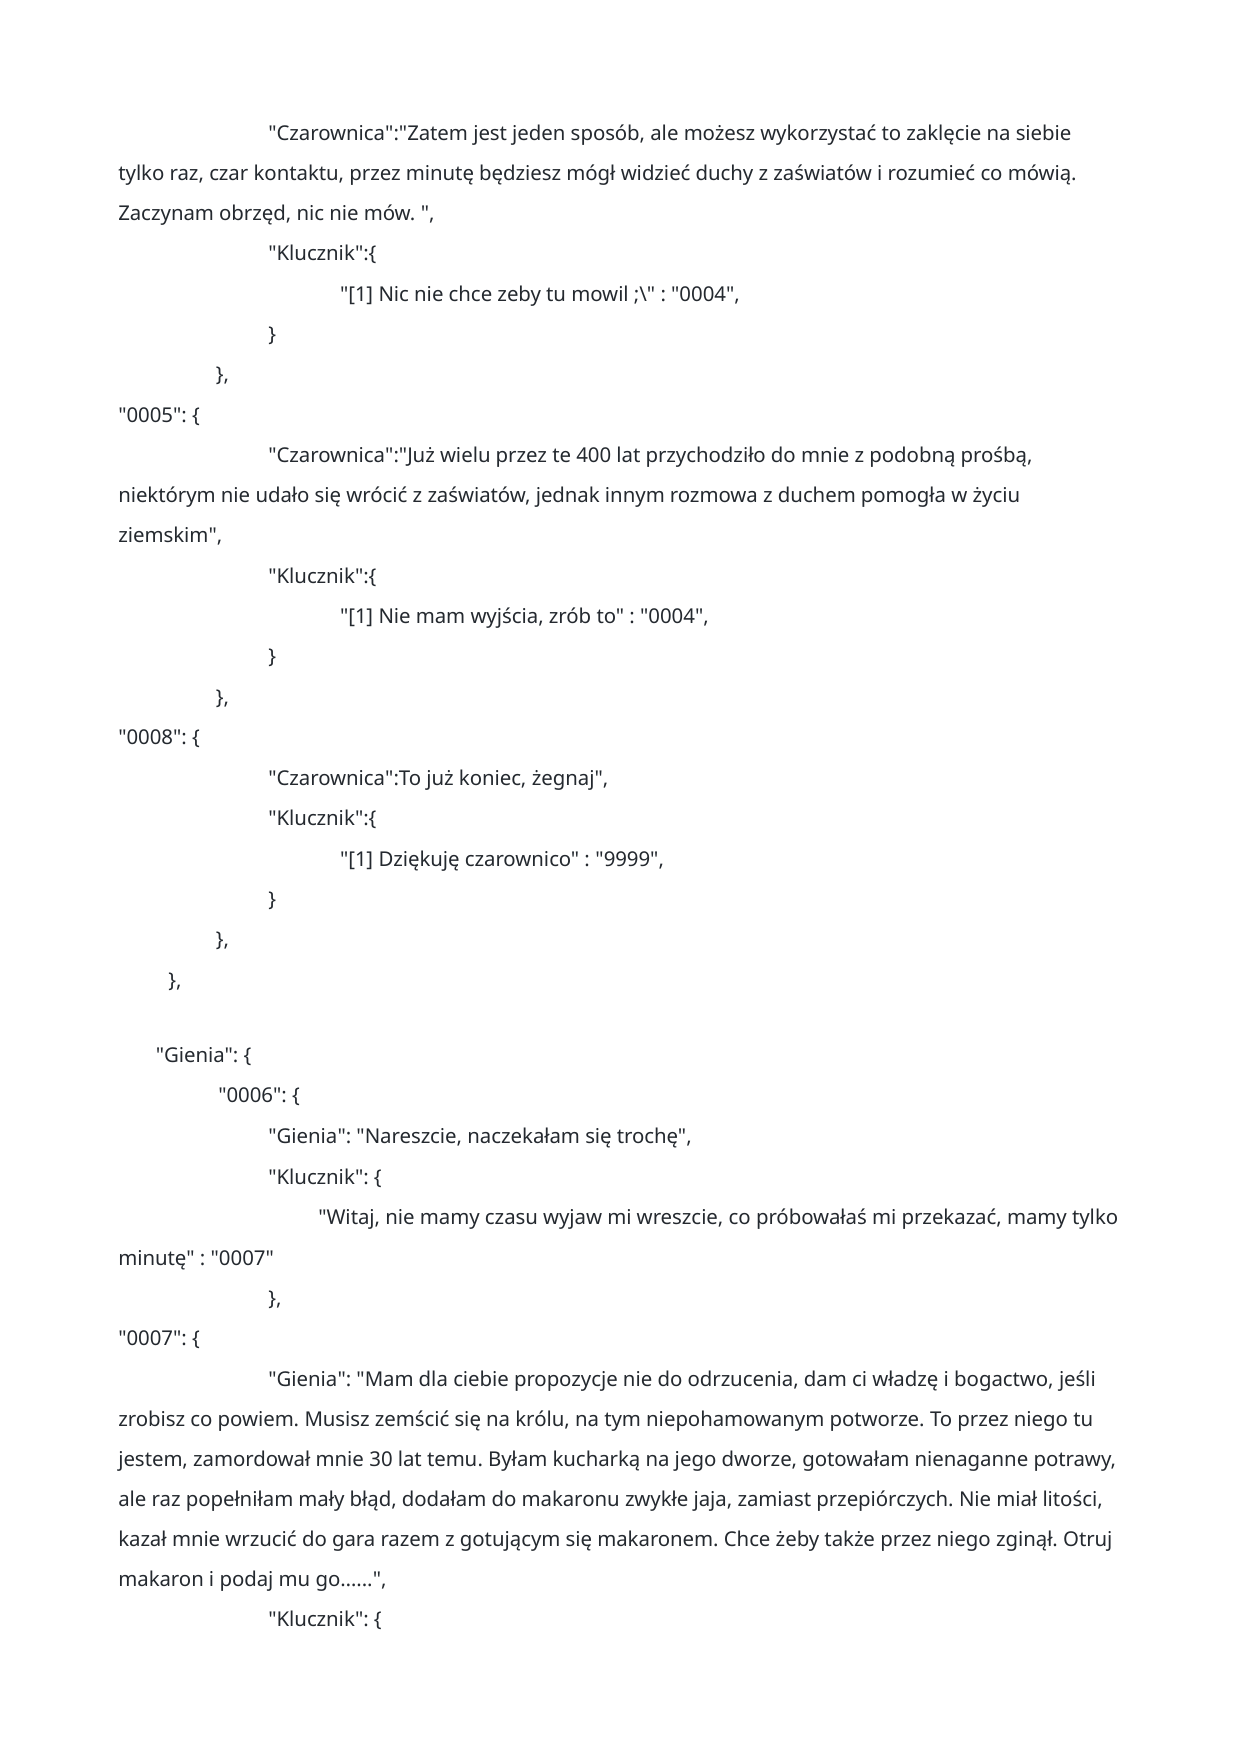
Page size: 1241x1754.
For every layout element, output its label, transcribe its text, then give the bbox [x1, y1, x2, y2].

text "Gienia": { [118, 1040, 1122, 1068]
text "Klucznik":{ [118, 804, 1122, 832]
text }, [118, 925, 1122, 953]
text } [118, 642, 1122, 670]
text "Gienia": "Mam dla ciebie propozycje nie do odrzucenia, dam ci władzę i bogactwo, jeśli zrobisz co powiem. Musisz zemścić się na królu, na tym niepohamowanym potworze. To przez niego tu jestem, zamordował mnie 30 lat temu. Byłam kucharką na jego dworze, gotowałam nienaganne potrawy, ale raz popełniłam mały błąd, dodałam do makaronu zwykłe jaja, zamiast przepiórczych. Nie miał litości, kazał mnie wrzucić do gara razem z gotującym się makaronem. Chce żeby także przez niego zginął. Otruj makaron i podaj mu go…...", [118, 1364, 1122, 1593]
text "Czarownica":"Zatem jest jeden sposób, ale możesz wykorzystać to zaklęcie na siebie tylko raz, czar kontaktu, przez minutę będziesz mógł widzieć duchy z zaświatów i rozumieć co mówią. Zaczynam obrzęd, nic nie mów. ", [118, 118, 1122, 226]
text "Klucznik": { [118, 1162, 1122, 1190]
text }, [118, 1283, 1122, 1311]
text "Gienia": "Nareszcie, naczekałam się trochę", [118, 1122, 1122, 1150]
text "0006": { [118, 1081, 1122, 1109]
text "0008": { [118, 723, 1122, 751]
text } [118, 884, 1122, 912]
text "Czarownica":To już koniec, żegnaj", [118, 763, 1122, 791]
text "Klucznik": { [118, 1605, 1122, 1633]
text "0005": { [118, 401, 1122, 428]
text }, [118, 966, 1122, 993]
text } [118, 319, 1122, 347]
text "Klucznik":{ [118, 561, 1122, 589]
text "[1] Nie mam wyjścia, zrób to" : "0004", [118, 602, 1122, 629]
text }, [118, 360, 1122, 388]
text "0007": { [118, 1324, 1122, 1352]
text "Czarownica":"Już wielu przez te 400 lat przychodziło do mnie z podobną prośbą, niektórym nie udało się wrócić z zaświatów, jednak innym rozmowa z duchem pomogła w życiu ziemskim", [118, 441, 1122, 549]
text "Witaj, nie mamy czasu wyjaw mi wreszcie, co próbowałaś mi przekazać, mamy tylko minutę" : "0007" [118, 1203, 1122, 1271]
text "[1] Nic nie chce zeby tu mowil ;\" : "0004", [118, 279, 1122, 307]
text "[1] Dziękuję czarownico" : "9999", [118, 844, 1122, 872]
text }, [118, 683, 1122, 711]
text "Klucznik":{ [118, 239, 1122, 267]
